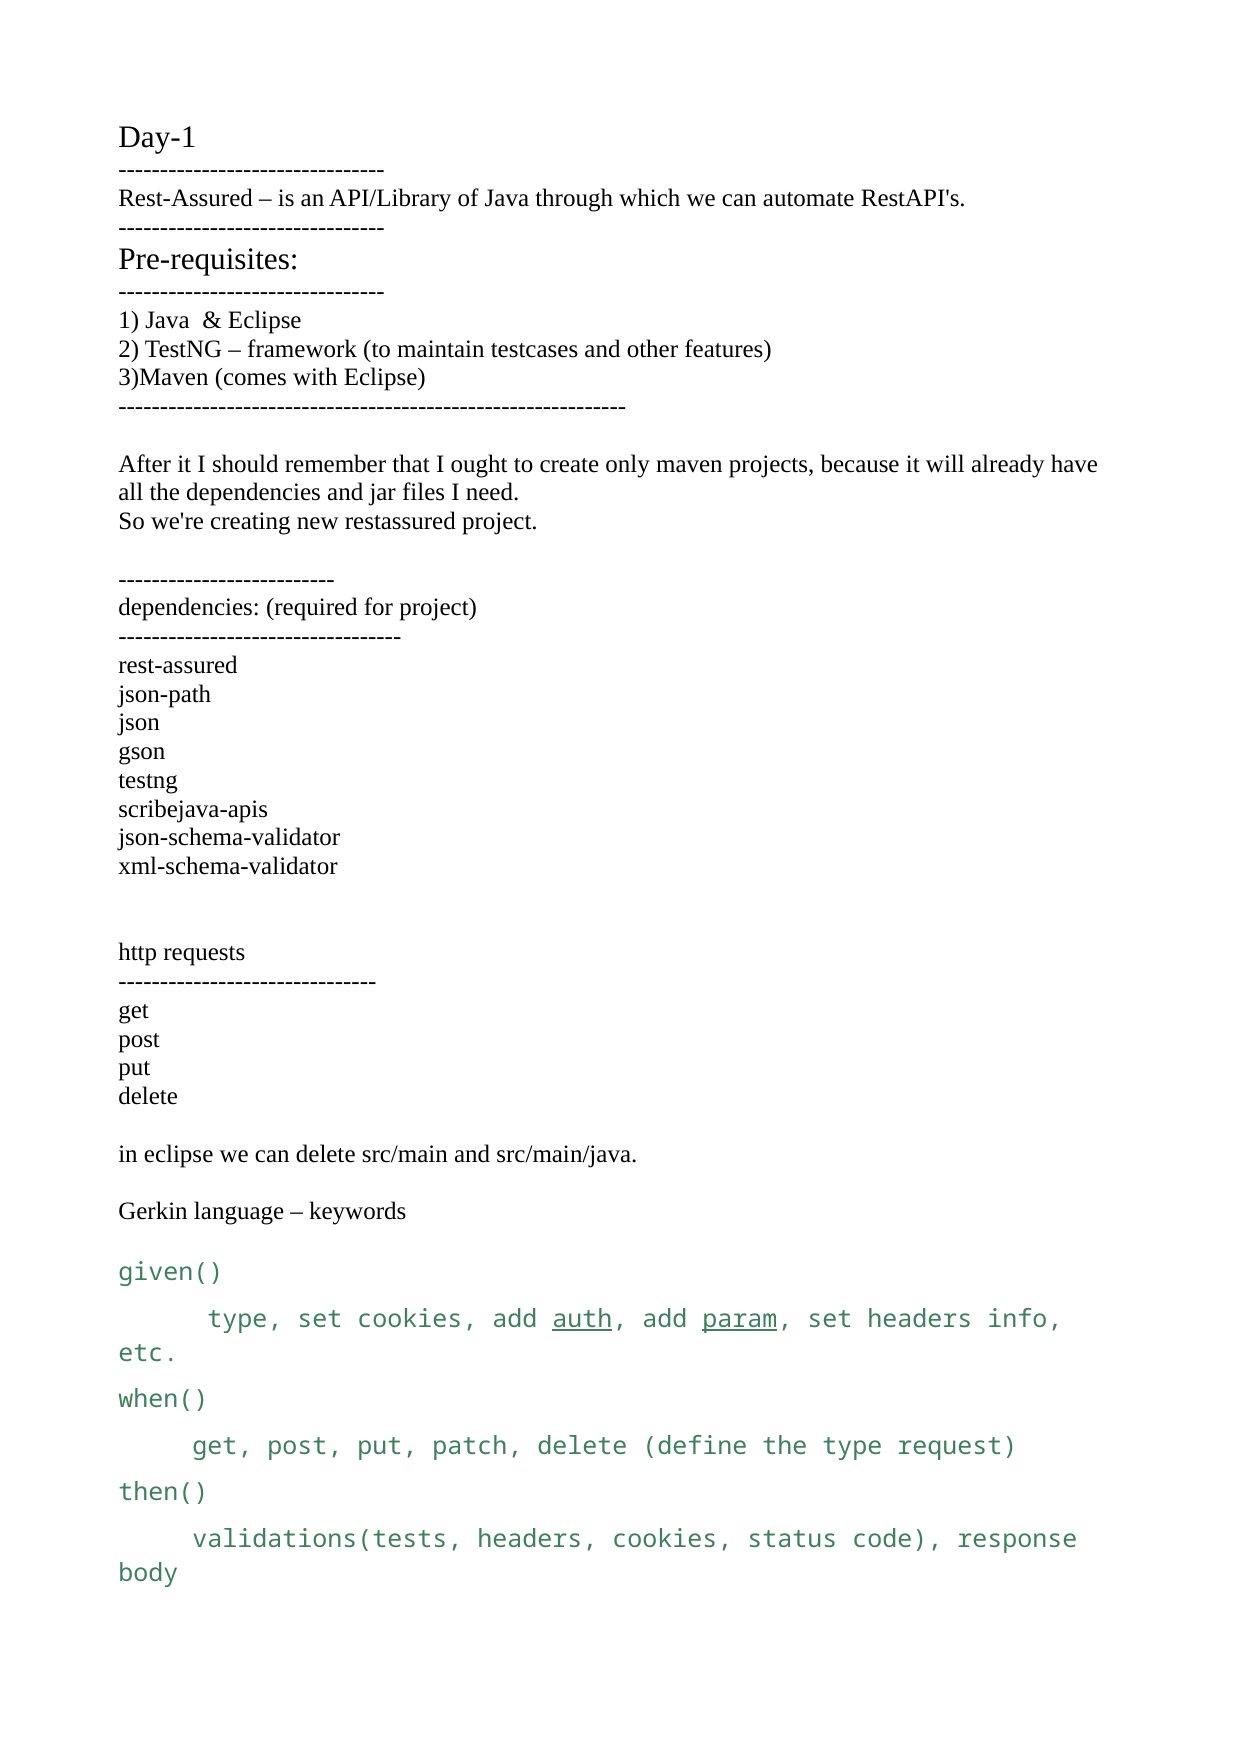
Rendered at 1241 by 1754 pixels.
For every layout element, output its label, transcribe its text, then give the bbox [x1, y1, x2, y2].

text http requests [118, 937, 1122, 966]
text get, post, put, patch, delete (define the type request) [118, 1427, 1122, 1462]
text Rest-Assured – is an API/Library of Java through which we can automate RestAPI's. [118, 183, 1122, 212]
text -------------------------------- Pre-requisites: -------------------------------- 1) Java & Eclipse 2) TestNG – framework (to maintain testcases and other features) 3)Maven (comes with Eclipse) [118, 212, 1122, 391]
text type, set cookies, add auth, add param, set headers info, etc. [118, 1300, 1122, 1368]
text dependencies: (required for project) [118, 592, 1122, 621]
text validations(tests, headers, cookies, status code), response body [118, 1521, 1122, 1623]
text So we're creating new restassured project. [118, 506, 1122, 535]
text ------------------------------------------------------------- [118, 391, 1122, 449]
text ------------------------------- [118, 966, 1122, 995]
text put [118, 1052, 1122, 1081]
text get [118, 995, 1122, 1024]
text post [118, 1024, 1122, 1052]
text -------------------------- [118, 564, 1122, 592]
text ---------------------------------- [118, 621, 1122, 650]
text json-schema-validator [118, 822, 1122, 851]
text scribejava-apis [118, 794, 1122, 822]
text xml-schema-validator [118, 851, 1122, 880]
text After it I should remember that I ought to create only maven projects, because it will already have all the dependencies and jar files I need. [118, 449, 1122, 506]
text gson [118, 736, 1122, 765]
text json [118, 707, 1122, 736]
text rest-assured [118, 650, 1122, 679]
text -------------------------------- [118, 154, 1122, 183]
text json-path [118, 679, 1122, 707]
text then() [118, 1474, 1122, 1508]
text when() [118, 1381, 1122, 1415]
text delete in eclipse we can delete src/main and src/main/java. Gerkin language – keywords [118, 1081, 1122, 1225]
text testng [118, 765, 1122, 794]
text given() [118, 1254, 1122, 1288]
text Day-1 [118, 118, 1122, 154]
